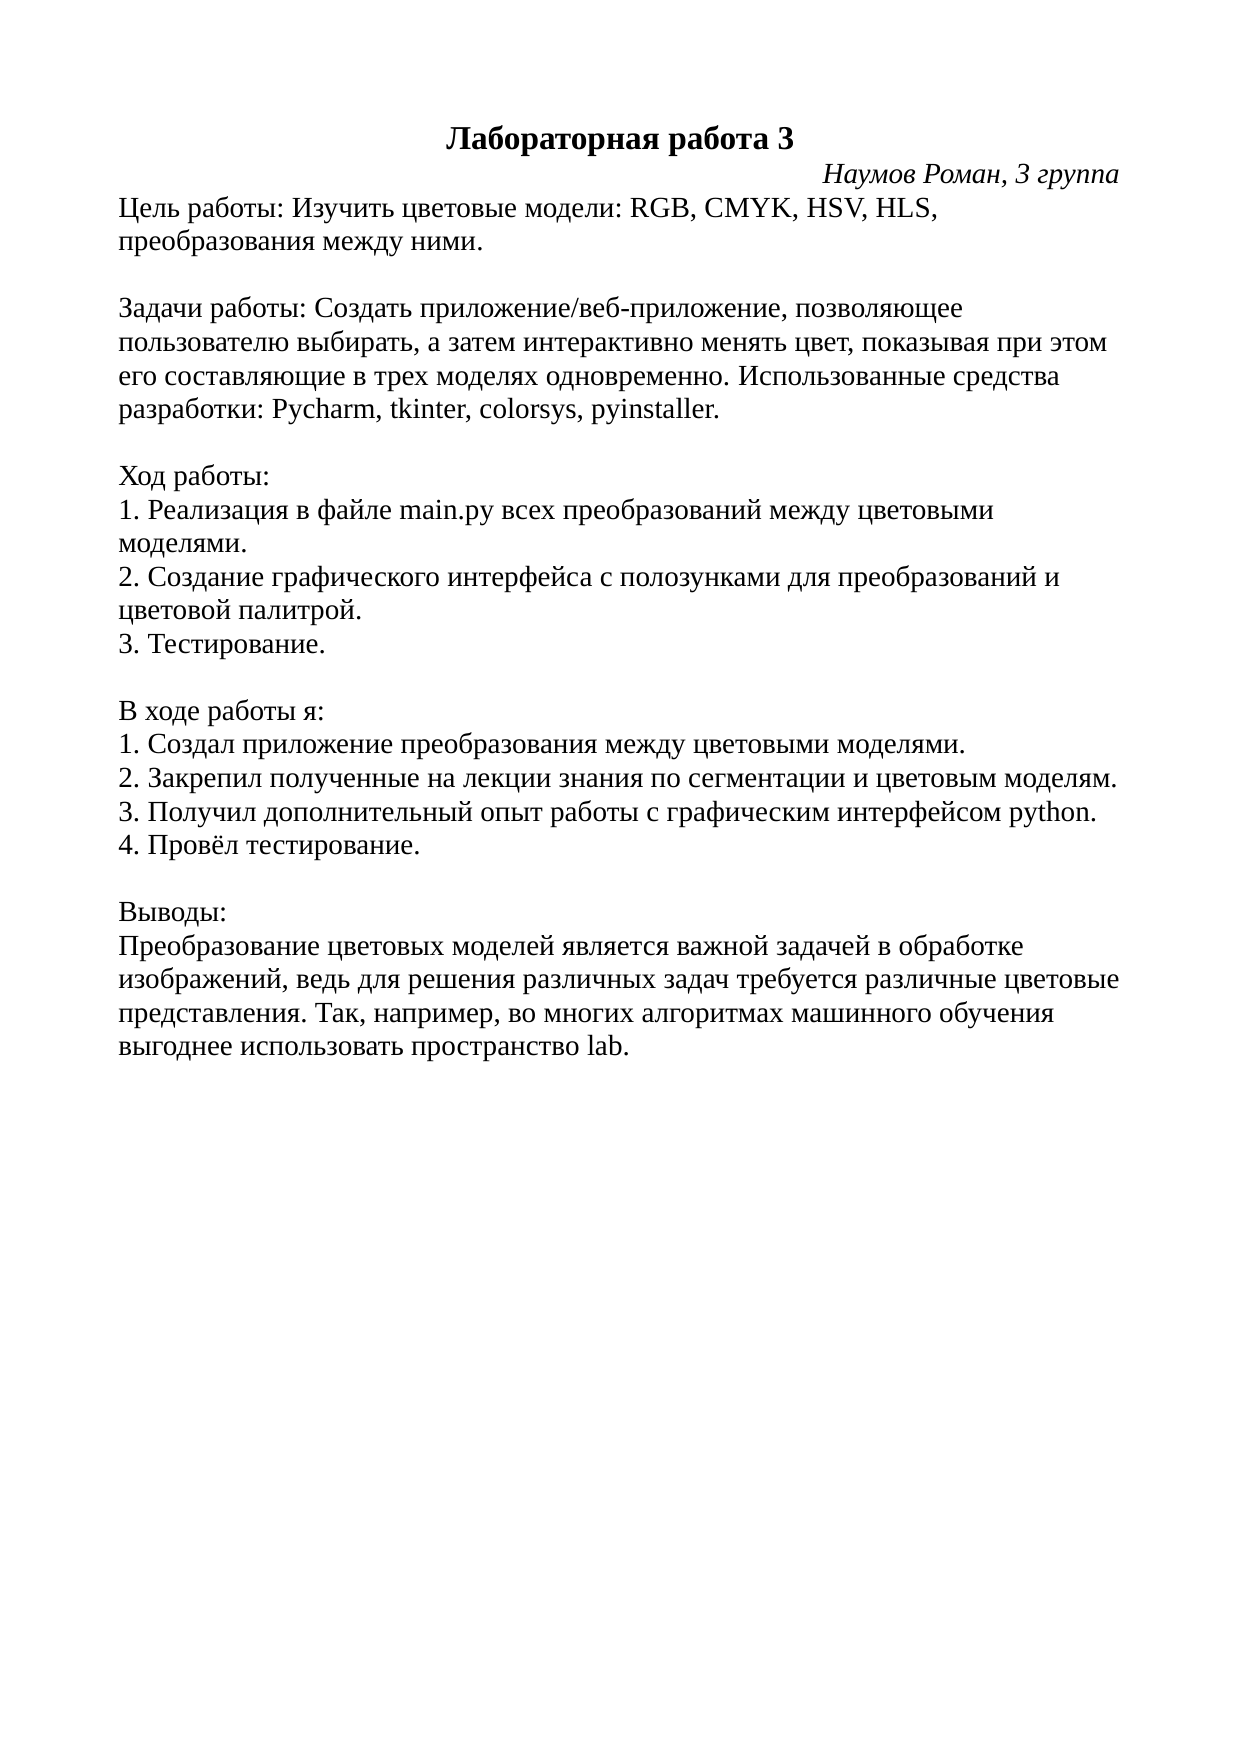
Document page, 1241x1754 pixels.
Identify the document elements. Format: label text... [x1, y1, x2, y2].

text Выводы: [118, 894, 1122, 928]
text Преобразование цветовых моделей является важной задачей в обработке изображений, ведь для решения различных задач требуется различные цветовые представления. Так, например, во многих алгоритмах машинного обучения выгоднее использовать пространство lab. [118, 928, 1122, 1062]
text Задачи работы: Создать приложение/веб-приложение, позволяющее пользователю выбирать, а затем интерактивно менять цвет, показывая при этом его составляющие в трех моделях одновременно. Использованные средства разработки: Pycharm, tkinter, colorsys, pyinstaller. [118, 291, 1122, 425]
text 2. Создание графического интерфейса с полозунками для преобразований и цветовой палитрой. [118, 559, 1122, 626]
text 3. Получил дополнительный опыт работы с графическим интерфейсом python. [118, 794, 1122, 827]
text 1. Реализация в файле main.py всех преобразований между цветовыми моделями. [118, 492, 1122, 559]
text Наумов Роман, 3 группа [118, 156, 1122, 190]
text Лабораторная работа 3 [118, 118, 1122, 156]
text 4. Провёл тестирование. [118, 827, 1122, 861]
text 2. Закрепил полученные на лекции знания по сегментации и цветовым моделям. [118, 760, 1122, 794]
text 1. Создал приложение преобразования между цветовыми моделями. [118, 727, 1122, 760]
text 3. Тестирование. [118, 626, 1122, 659]
text В ходе работы я: [118, 693, 1122, 727]
text Цель работы: Изучить цветовые модели: RGB, CMYK, HSV, HLS, преобразования между ними. [118, 190, 1122, 257]
text Ход работы: [118, 458, 1122, 492]
